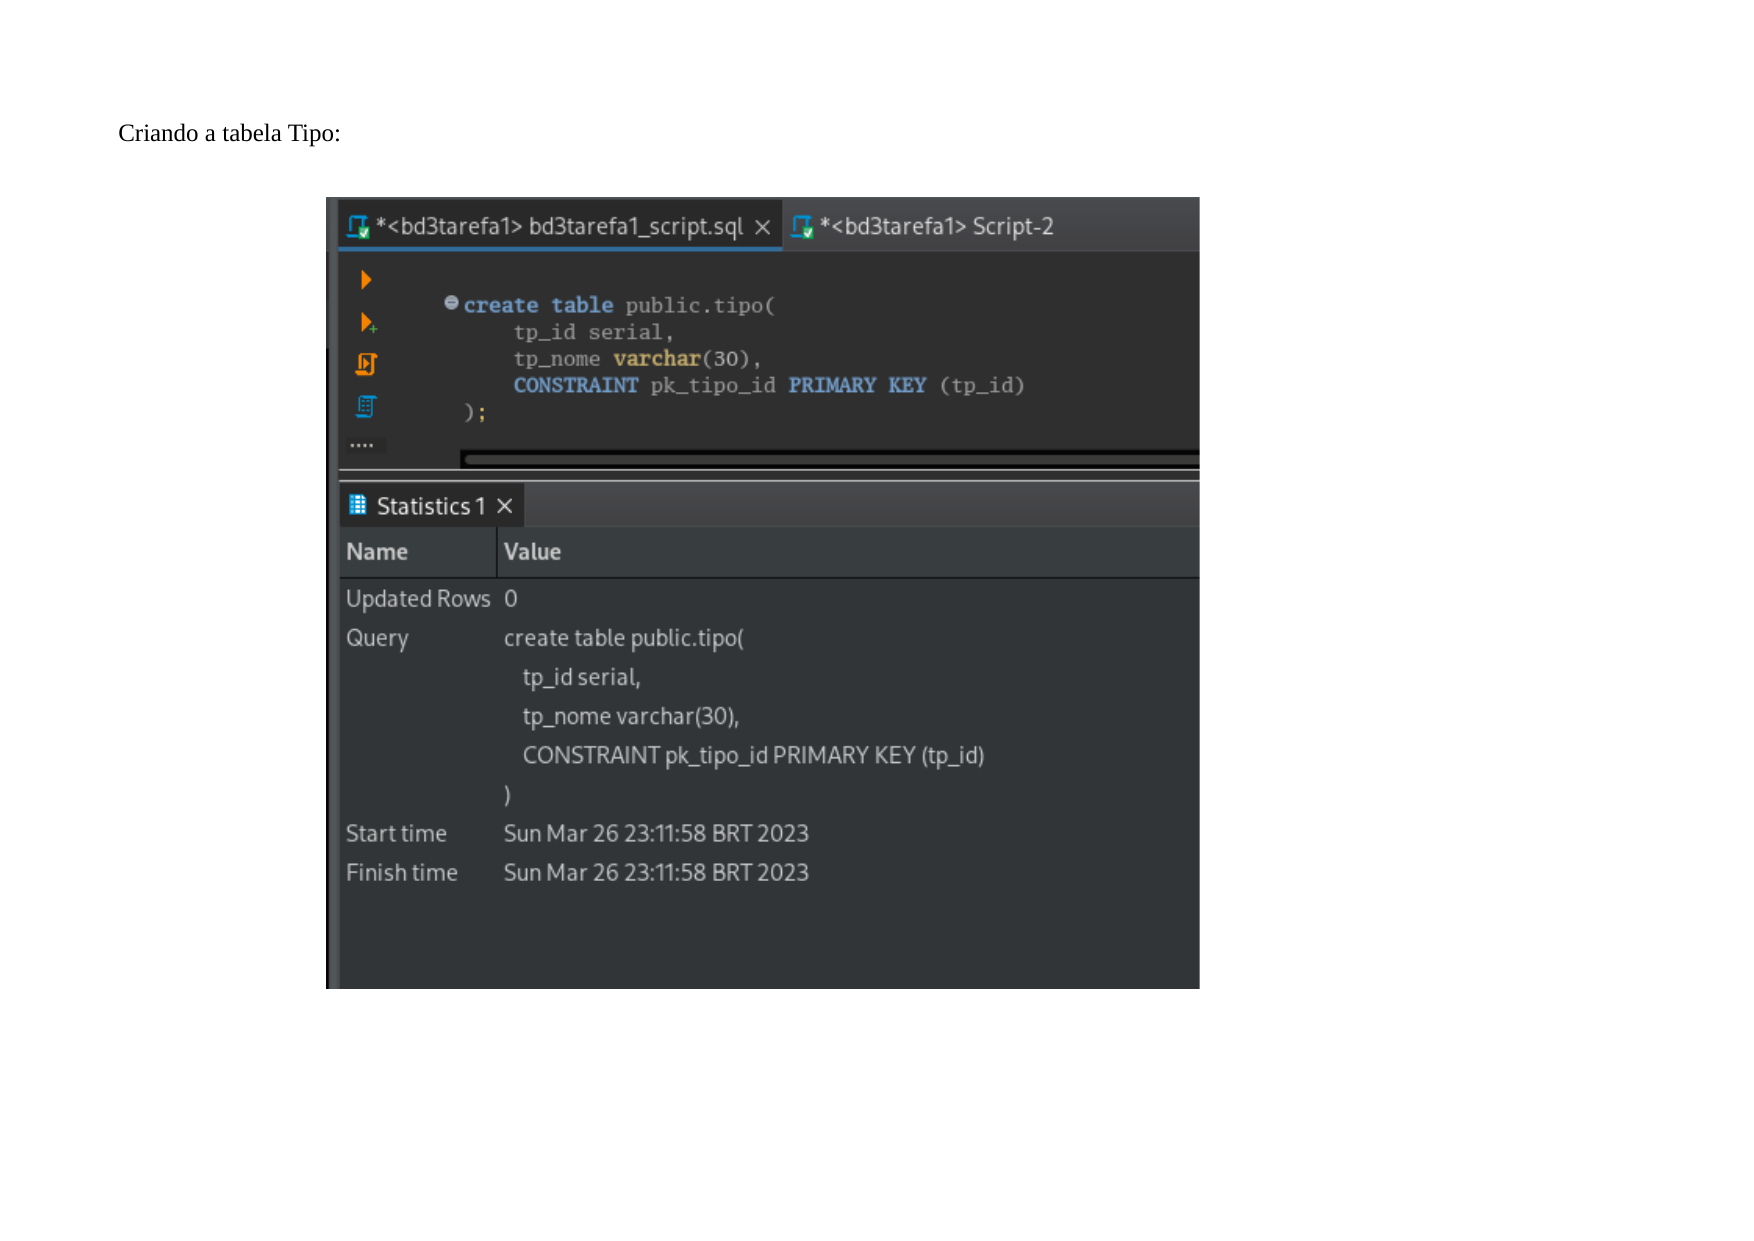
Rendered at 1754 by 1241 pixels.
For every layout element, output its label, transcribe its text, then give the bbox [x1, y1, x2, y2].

picture [326, 197, 1200, 989]
text Criando a tabela Tipo: [118, 118, 1636, 147]
